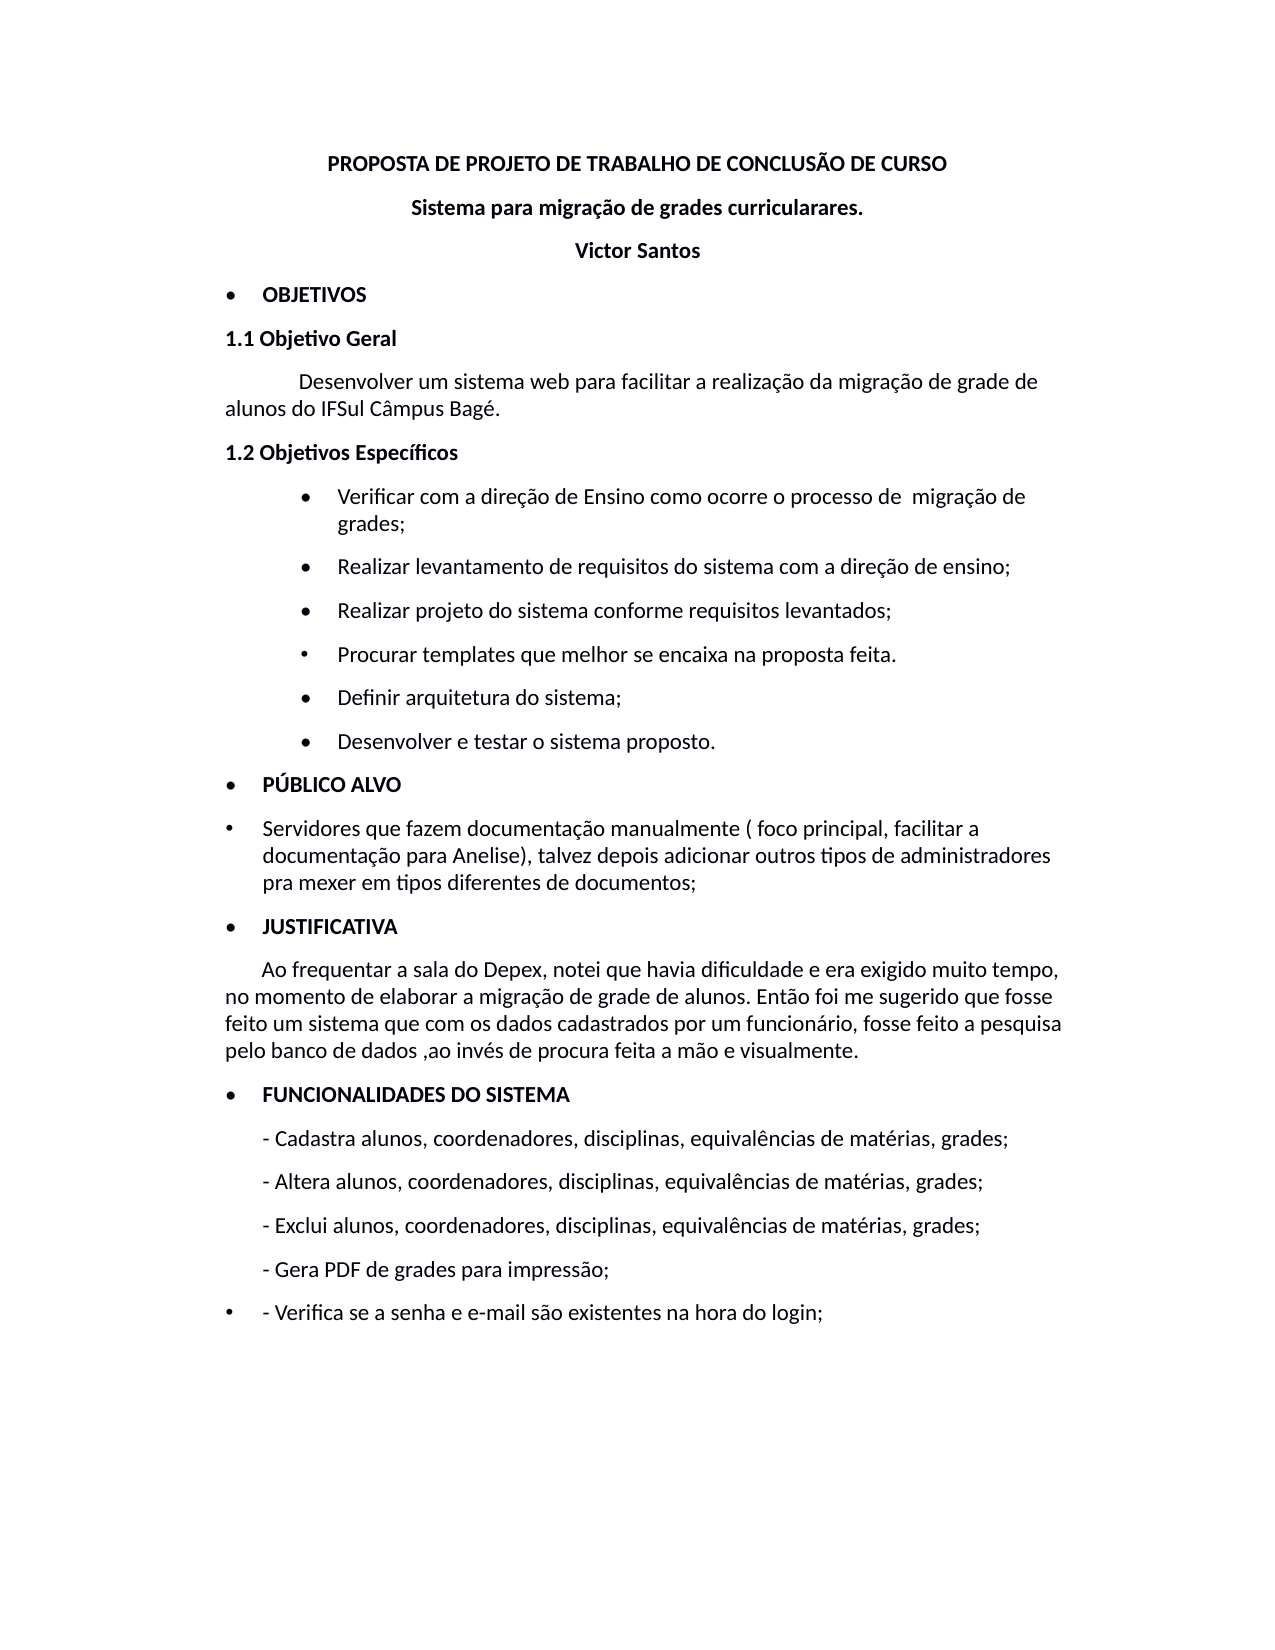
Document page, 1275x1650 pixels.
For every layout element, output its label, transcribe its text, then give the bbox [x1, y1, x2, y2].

list OBJETIVOS [225, 281, 1087, 308]
list - Exclui alunos, coordenadores, disciplinas, equivalências de matérias, grades; [225, 1212, 1087, 1239]
list Definir arquitetura do sistema; [300, 684, 1087, 711]
list - Gera PDF de grades para impressão; [225, 1255, 1087, 1282]
list Desenvolver e testar o sistema proposto. [300, 728, 1087, 755]
text PROPOSTA DE PROJETO DE TRABALHO DE CONCLUSÃO DE CURSO [187, 150, 1087, 177]
list Procurar templates que melhor se encaixa na proposta feita. [300, 640, 1087, 667]
list Verificar com a direção de Ensino como ocorre o processo de migração de grades; [300, 482, 1087, 536]
text 1.2 Objetivos Específicos [225, 439, 1087, 466]
text Desenvolver um sistema web para facilitar a realização da migração de grade de alunos do IFSul Câmpus Bagé. [225, 368, 1087, 422]
list Servidores que fazem documentação manualmente ( foco principal, facilitar a documentação para Anelise), talvez depois adicionar outros tipos de administradores pra mexer em tipos diferentes de documentos; [225, 815, 1087, 896]
list PÚBLICO ALVO [225, 771, 1087, 798]
text Victor Santos [187, 237, 1087, 264]
list Realizar levantamento de requisitos do sistema com a direção de ensino; [300, 553, 1087, 580]
text Sistema para migração de grades curricularares. [187, 194, 1087, 221]
text Ao frequentar a sala do Depex, notei que havia dificuldade e era exigido muito tempo, no momento de elaborar a migração de grade de alunos. Então foi me sugerido que fosse feito um sistema que com os dados cadastrados por um funcionário, fosse feito a pesquisa pelo banco de dados ,ao invés de procura feita a mão e visualmente. [225, 956, 1087, 1064]
list JUSTIFICATIVA [225, 913, 1087, 939]
list - Cadastra alunos, coordenadores, disciplinas, equivalências de matérias, grades; [225, 1124, 1087, 1151]
list - Altera alunos, coordenadores, disciplinas, equivalências de matérias, grades; [225, 1168, 1087, 1195]
list - Verifica se a senha e e-mail são existentes na hora do login; [225, 1299, 1087, 1326]
text 1.1 Objetivo Geral [225, 324, 1087, 352]
list Realizar projeto do sistema conforme requisitos levantados; [300, 597, 1087, 624]
list FUNCIONALIDADES DO SISTEMA [225, 1081, 1087, 1108]
